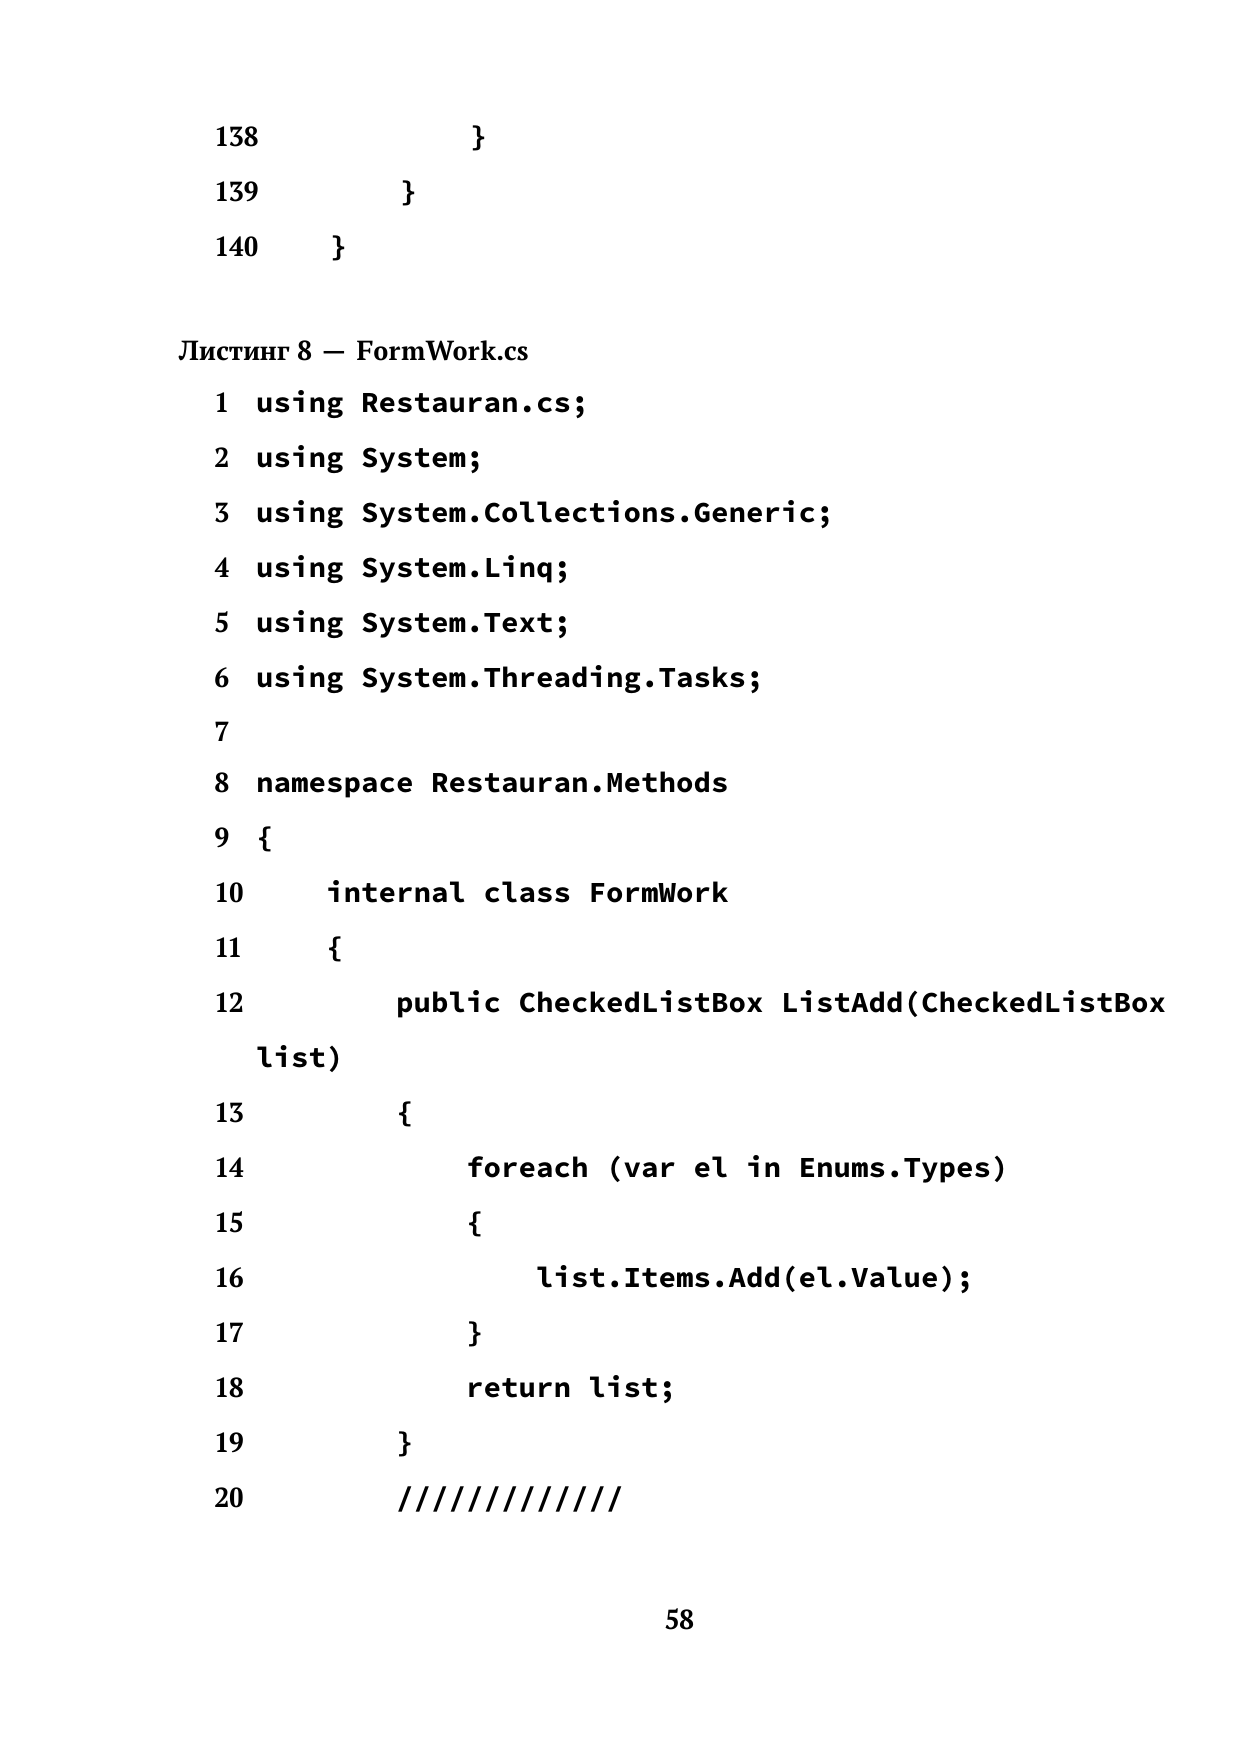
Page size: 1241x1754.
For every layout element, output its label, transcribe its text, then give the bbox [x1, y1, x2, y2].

list { [214, 929, 1181, 966]
list return list; [214, 1369, 1181, 1406]
list public CheckedListBox ListAdd(CheckedListBox list) [214, 984, 1181, 1076]
list { [214, 1204, 1181, 1241]
list ///////////// [214, 1479, 1181, 1516]
list } [214, 228, 1181, 265]
list using Restauran.cs; [214, 384, 1181, 420]
list internal class FormWork [214, 874, 1181, 911]
list { [214, 819, 1181, 856]
list } [214, 173, 1181, 210]
list using System.Linq; [214, 549, 1181, 585]
list } [214, 1424, 1181, 1461]
list foreach (var el in Enums.Types) [214, 1149, 1181, 1186]
list using System.Threading.Tasks; [214, 659, 1181, 695]
list } [214, 118, 1181, 155]
list list.Items.Add(el.Value); [214, 1259, 1181, 1296]
list { [214, 1094, 1181, 1131]
list namespace Restauran.Methods [214, 764, 1181, 801]
list using System.Collections.Generic; [214, 494, 1181, 530]
list using System; [214, 439, 1181, 475]
list using System.Text; [214, 604, 1181, 640]
text Листинг 8 — FormWork.cs [177, 333, 1181, 367]
list } [214, 1314, 1181, 1351]
